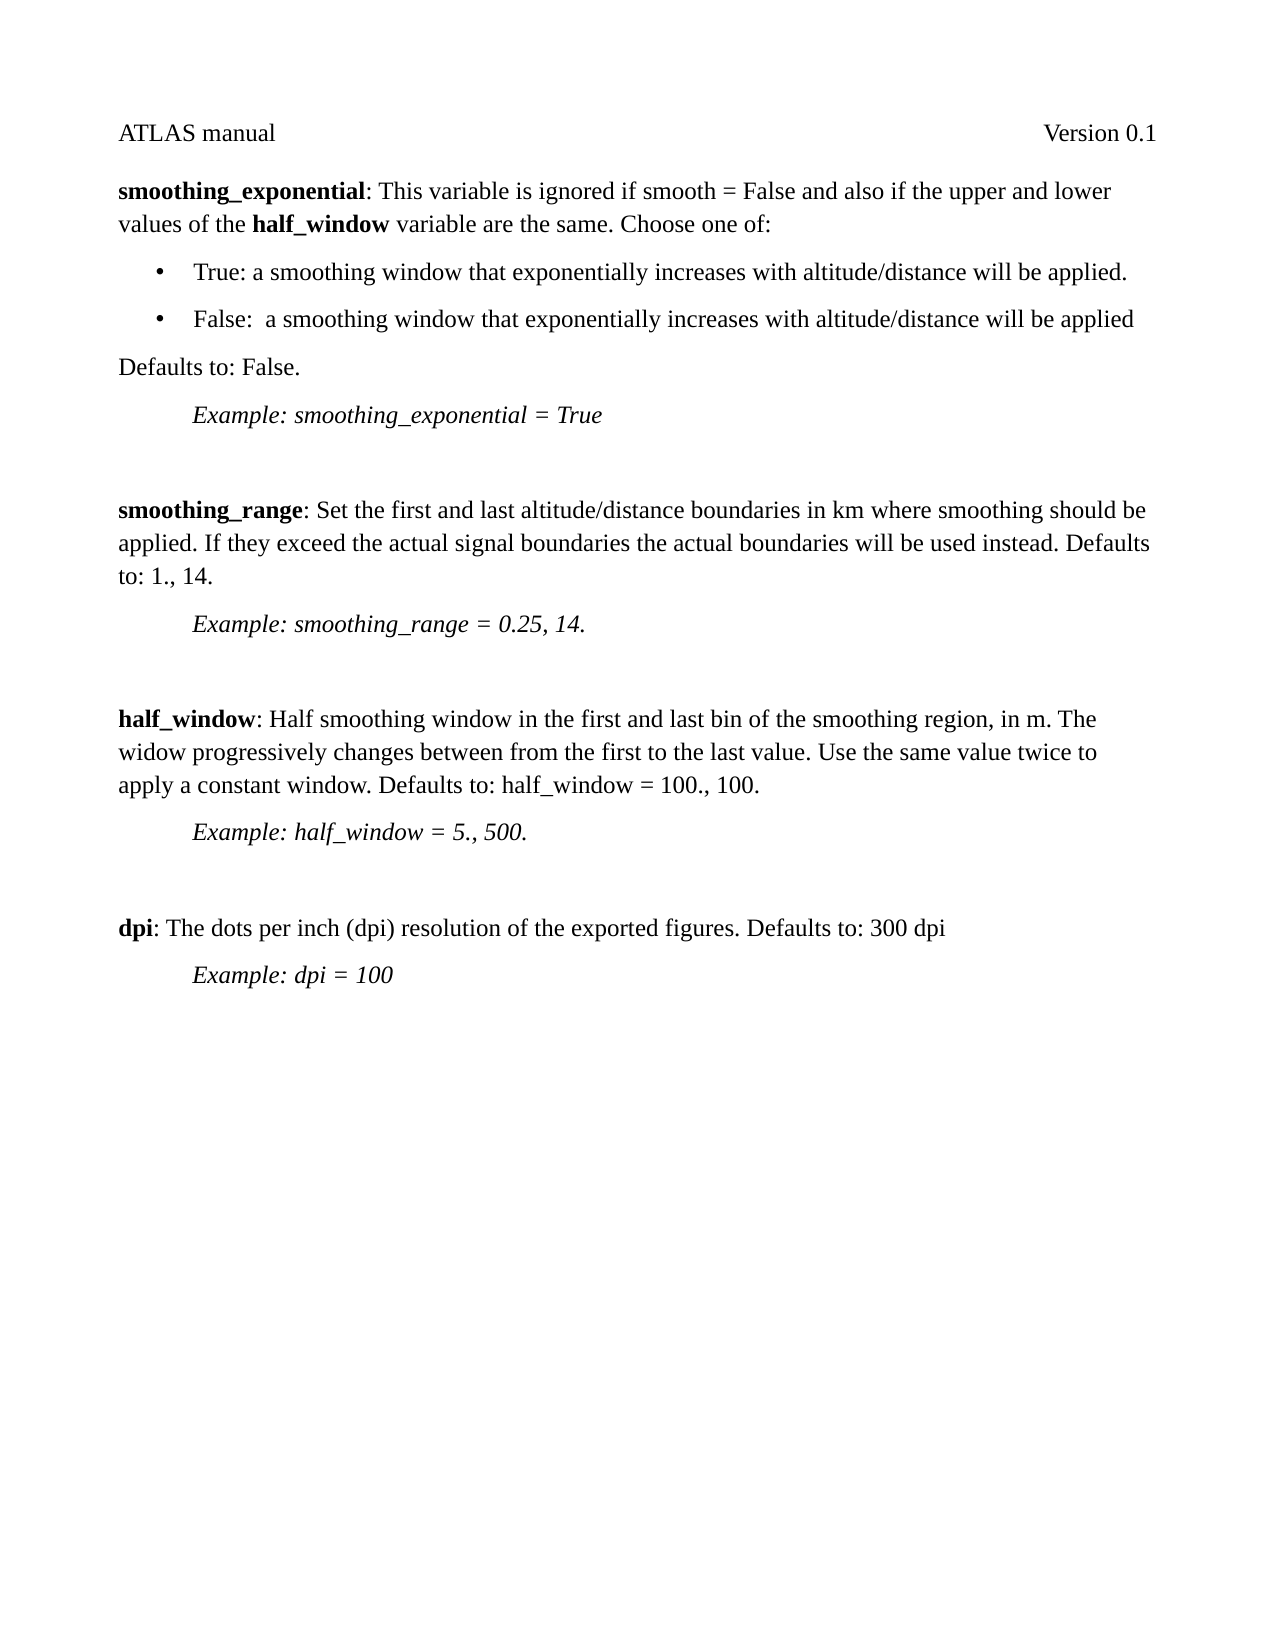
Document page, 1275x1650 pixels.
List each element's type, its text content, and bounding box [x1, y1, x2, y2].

text half_window: Half smoothing window in the first and last bin of the smoothing region, in m. The widow progressively changes between from the first to the last value. Use the same value twice to apply a constant window. Defaults to: half_window = 100., 100. [118, 704, 1157, 799]
text Defaults to: False. [118, 352, 1157, 381]
text smoothing_exponential: This variable is ignored if smooth = False and also if the upper and lower values of the half_window variable are the same. Choose one of: [118, 176, 1157, 238]
list False: a smoothing window that exponentially increases with altitude/distance will be applied [156, 304, 1157, 333]
text smoothing_range: Set the first and last altitude/distance boundaries in km where smoothing should be applied. If they exceed the actual signal boundaries the actual boundaries will be used instead. Defaults to: 1., 14. [118, 495, 1157, 590]
text dpi: The dots per inch (dpi) resolution of the exported figures. Defaults to: 300 dpi [118, 913, 1157, 941]
text Example: dpi = 100 [118, 960, 1157, 989]
list True: a smoothing window that exponentially increases with altitude/distance will be applied. [156, 257, 1157, 286]
text Example: smoothing_range = 0.25, 14. [118, 609, 1157, 637]
text Example: smoothing_exponential = True [118, 400, 1157, 428]
text Example: half_window = 5., 500. [118, 817, 1157, 846]
